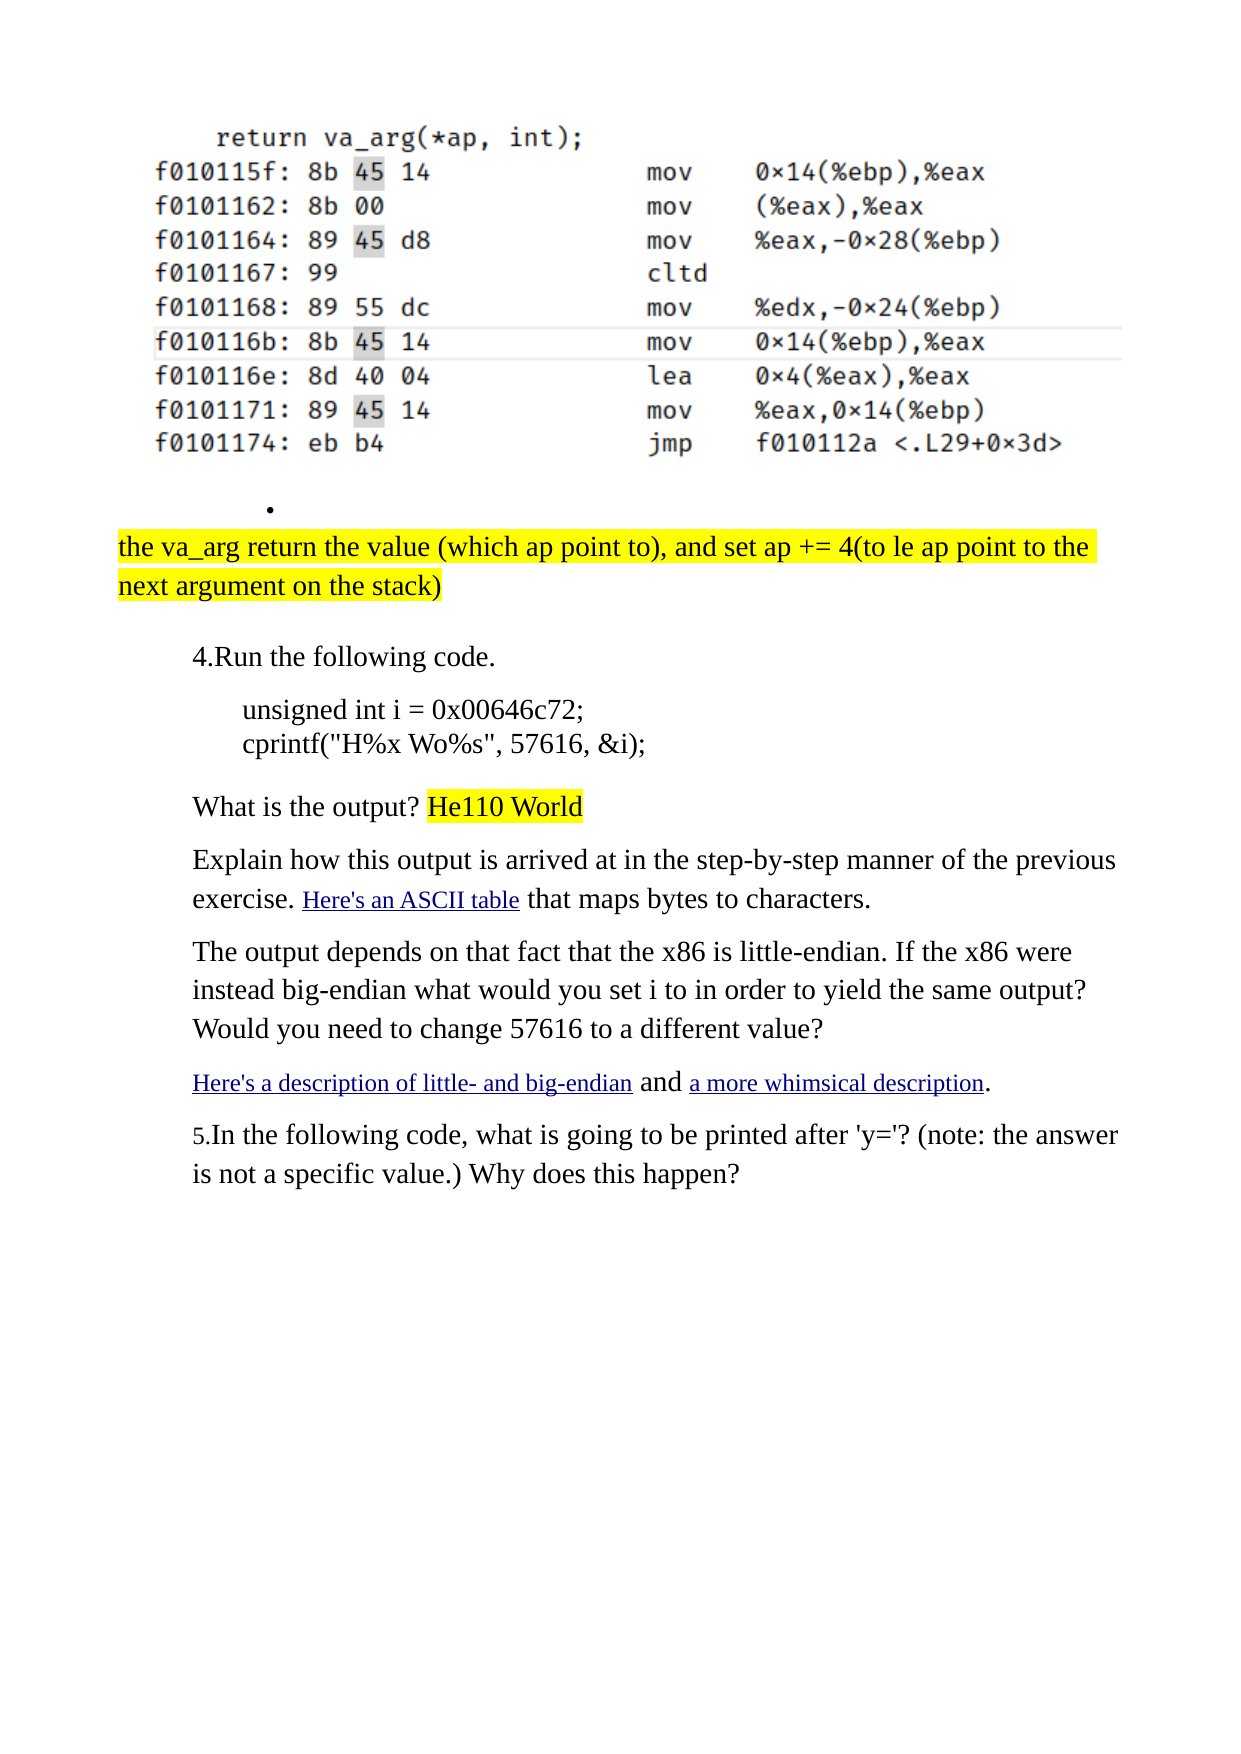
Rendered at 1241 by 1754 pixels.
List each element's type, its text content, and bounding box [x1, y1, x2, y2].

list What is the output? He110 World [118, 789, 1122, 823]
picture [118, 118, 1123, 492]
list Here's a description of little- and big-endian and a more whimsical description. [118, 1064, 1122, 1098]
list unsigned int i = 0x00646c72; [118, 692, 1122, 726]
list Run the following code. [118, 639, 1122, 673]
list The output depends on that fact that the x86 is little-endian. If the x86 were instead big-endian what would you set i to in order to yield the same output? Would you need to change 57616 to a different value? [118, 934, 1122, 1044]
text the va_arg return the value (which ap point to), and set ap += 4(to le ap point to the next argument on the stack) [118, 529, 1122, 601]
list In the following code, what is going to be printed after 'y='? (note: the answer is not a specific value.) Why does this happen? [118, 1117, 1122, 1189]
list Explain how this output is arrived at in the step-by-step manner of the previous exercise. Here's an ASCII table that maps bytes to characters. [118, 842, 1122, 914]
list cprintf("H%x Wo%s", 57616, &i); [118, 726, 1122, 759]
